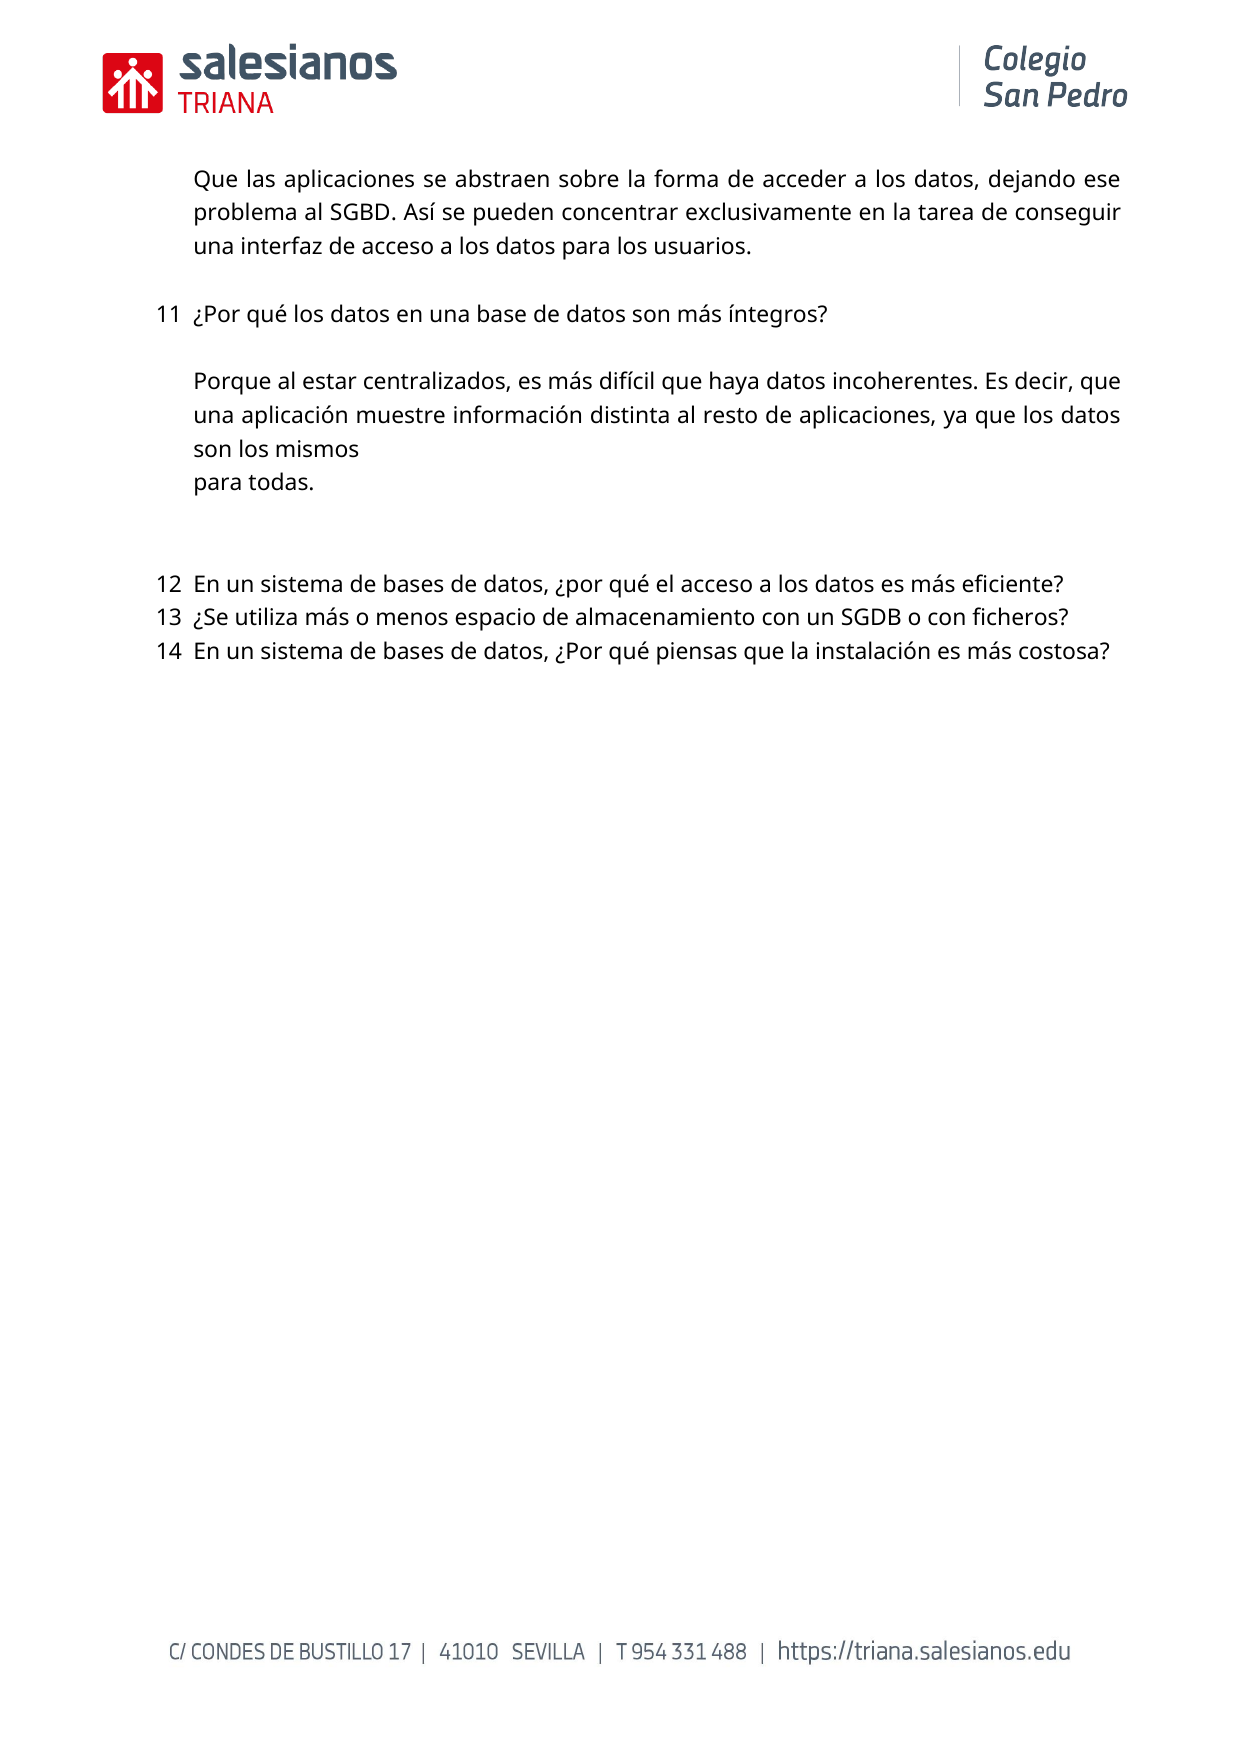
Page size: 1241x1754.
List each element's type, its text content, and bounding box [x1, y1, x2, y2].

list En un sistema de bases de datos, ¿Por qué piensas que la instalación es más costosa? [156, 635, 1122, 666]
text para todas. [156, 466, 1122, 497]
list En un sistema de bases de datos, ¿por qué el acceso a los datos es más eficiente? [156, 567, 1122, 599]
text Que las aplicaciones se abstraen sobre la forma de acceder a los datos, dejando ese problema al SGBD. Así se pueden concentrar exclusivamente en la tarea de conseguir una interfaz de acceso a los datos para los usuarios. [156, 162, 1122, 261]
picture [951, 32, 1136, 122]
text Porque al estar centralizados, es más difícil que haya datos incoherentes. Es decir, que una aplicación muestre información distinta al resto de aplicaciones, ya que los datos son los mismos [156, 365, 1122, 464]
picture [93, 28, 402, 125]
picture [0, 1632, 1241, 1699]
list ¿Se utiliza más o menos espacio de almacenamiento con un SGDB o con ficheros? [156, 601, 1122, 632]
list ¿Por qué los datos en una base de datos son más íntegros? [156, 297, 1122, 329]
